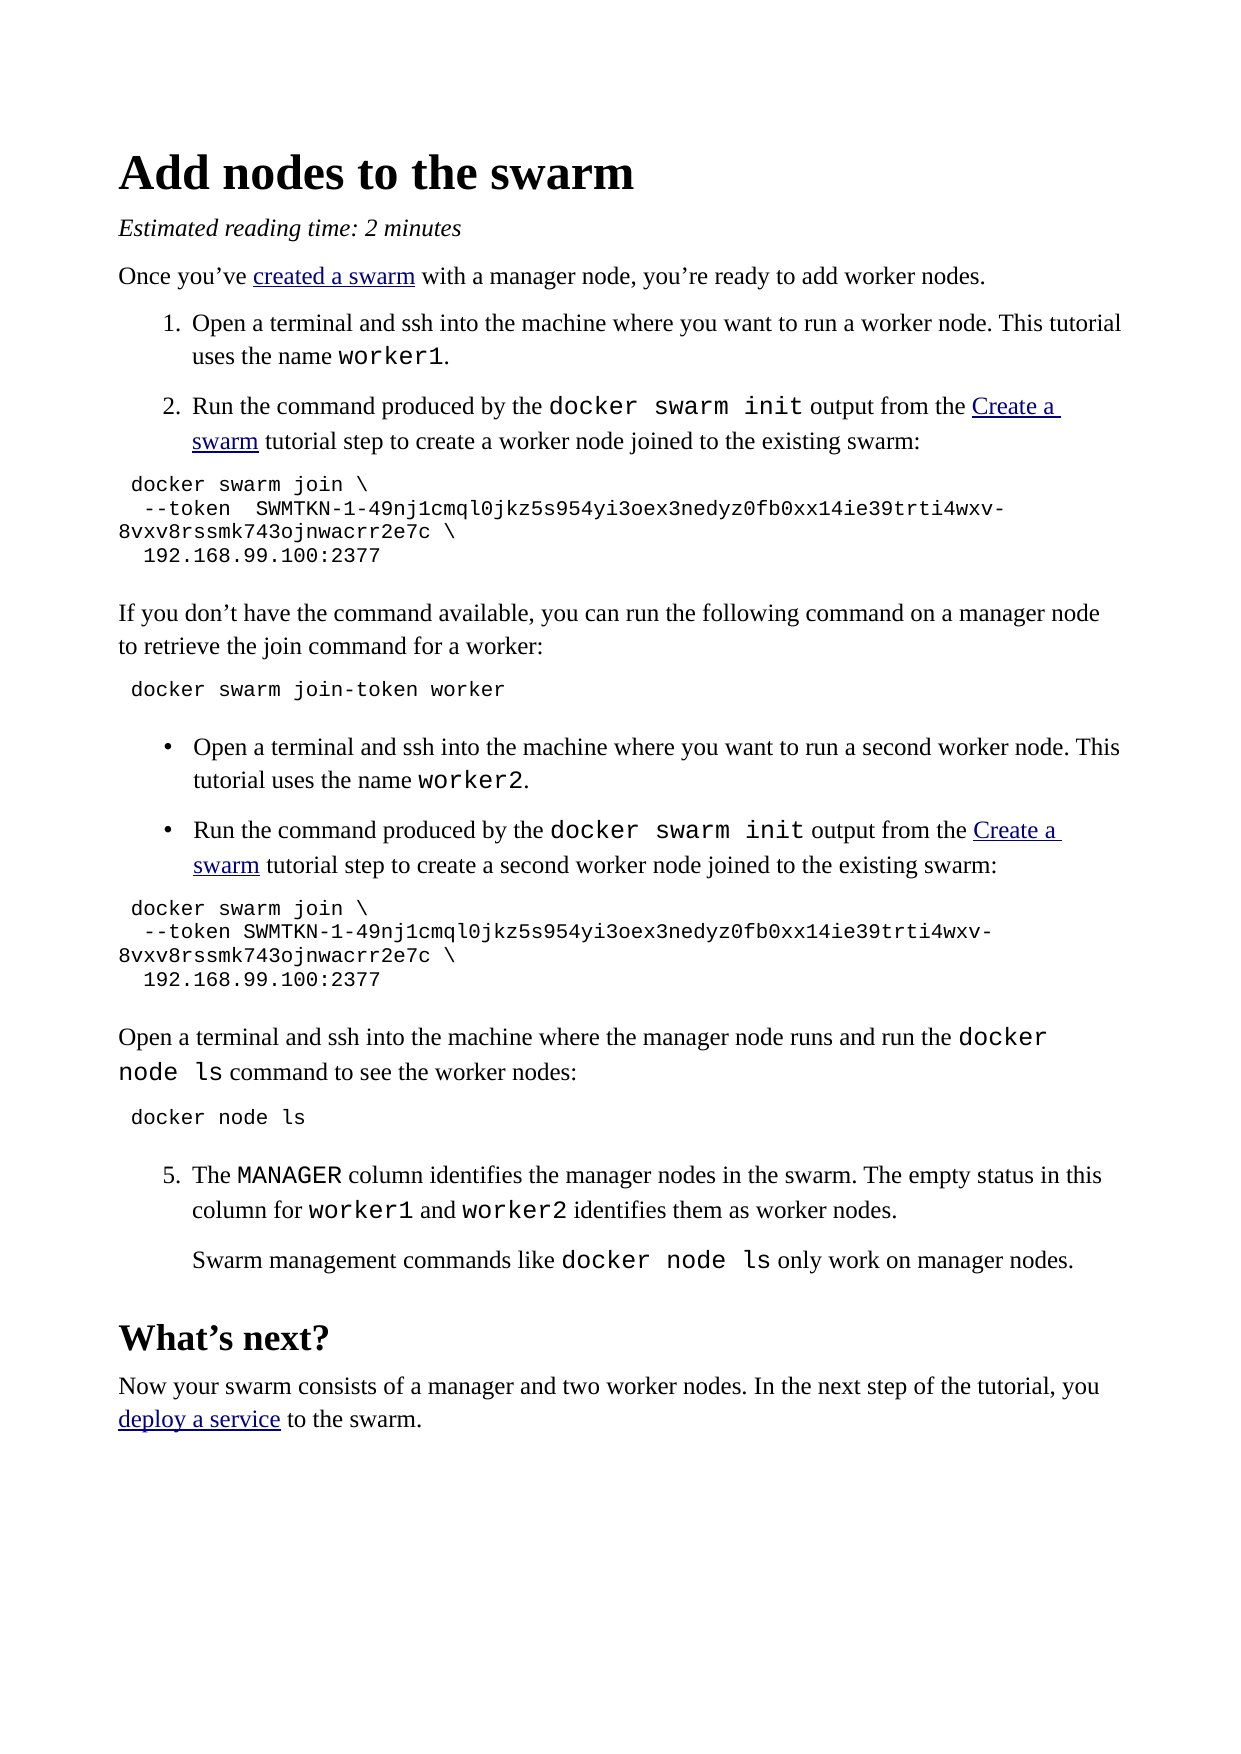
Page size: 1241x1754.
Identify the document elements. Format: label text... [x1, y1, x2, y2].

list Open a terminal and ssh into the machine where you want to run a second worker node. This tutorial uses the name worker2. [164, 732, 1122, 796]
list The MANAGER column identifies the manager nodes in the swarm. The empty status in this column for worker1 and worker2 identifies them as worker nodes. [162, 1160, 1122, 1226]
text docker node ls [118, 1107, 1122, 1130]
list Run the command produced by the docker swarm init output from the Create a swarm tutorial step to create a worker node joined to the existing swarm: [162, 391, 1122, 455]
list Open a terminal and ssh into the machine where you want to run a worker node. This tutorial uses the name worker1. [162, 308, 1122, 372]
text If you don’t have the command available, you can run the following command on a manager node to retrieve the join command for a worker: [118, 598, 1122, 660]
text docker swarm join \ [118, 898, 1122, 921]
text 192.168.99.100:2377 [118, 545, 1122, 569]
text Once you’ve created a swarm with a manager node, you’re ready to add worker nodes. [118, 261, 1122, 289]
text --token SWMTKN-1-49nj1cmql0jkz5s954yi3oex3nedyz0fb0xx14ie39trti4wxv-8vxv8rssmk743ojnwacrr2e7c \ [118, 498, 1122, 545]
text --token SWMTKN-1-49nj1cmql0jkz5s954yi3oex3nedyz0fb0xx14ie39trti4wxv-8vxv8rssmk743ojnwacrr2e7c \ [118, 921, 1122, 968]
text docker swarm join \ [118, 474, 1122, 498]
text Estimated reading time: 2 minutes [118, 213, 1122, 242]
text 192.168.99.100:2377 [118, 968, 1122, 992]
text Now your swarm consists of a manager and two worker nodes. In the next step of the tutorial, you deploy a service to the swarm. [118, 1371, 1122, 1433]
subtitle Add nodes to the swarm [118, 143, 1122, 201]
list Run the command produced by the docker swarm init output from the Create a swarm tutorial step to create a second worker node joined to the existing swarm: [164, 815, 1122, 879]
text docker swarm join-token worker [118, 679, 1122, 702]
list Swarm management commands like docker node ls only work on manager nodes. [162, 1245, 1122, 1276]
subtitle What’s next? [118, 1316, 1122, 1359]
text Open a terminal and ssh into the machine where the manager node runs and run the docker node ls command to see the worker nodes: [118, 1022, 1122, 1088]
